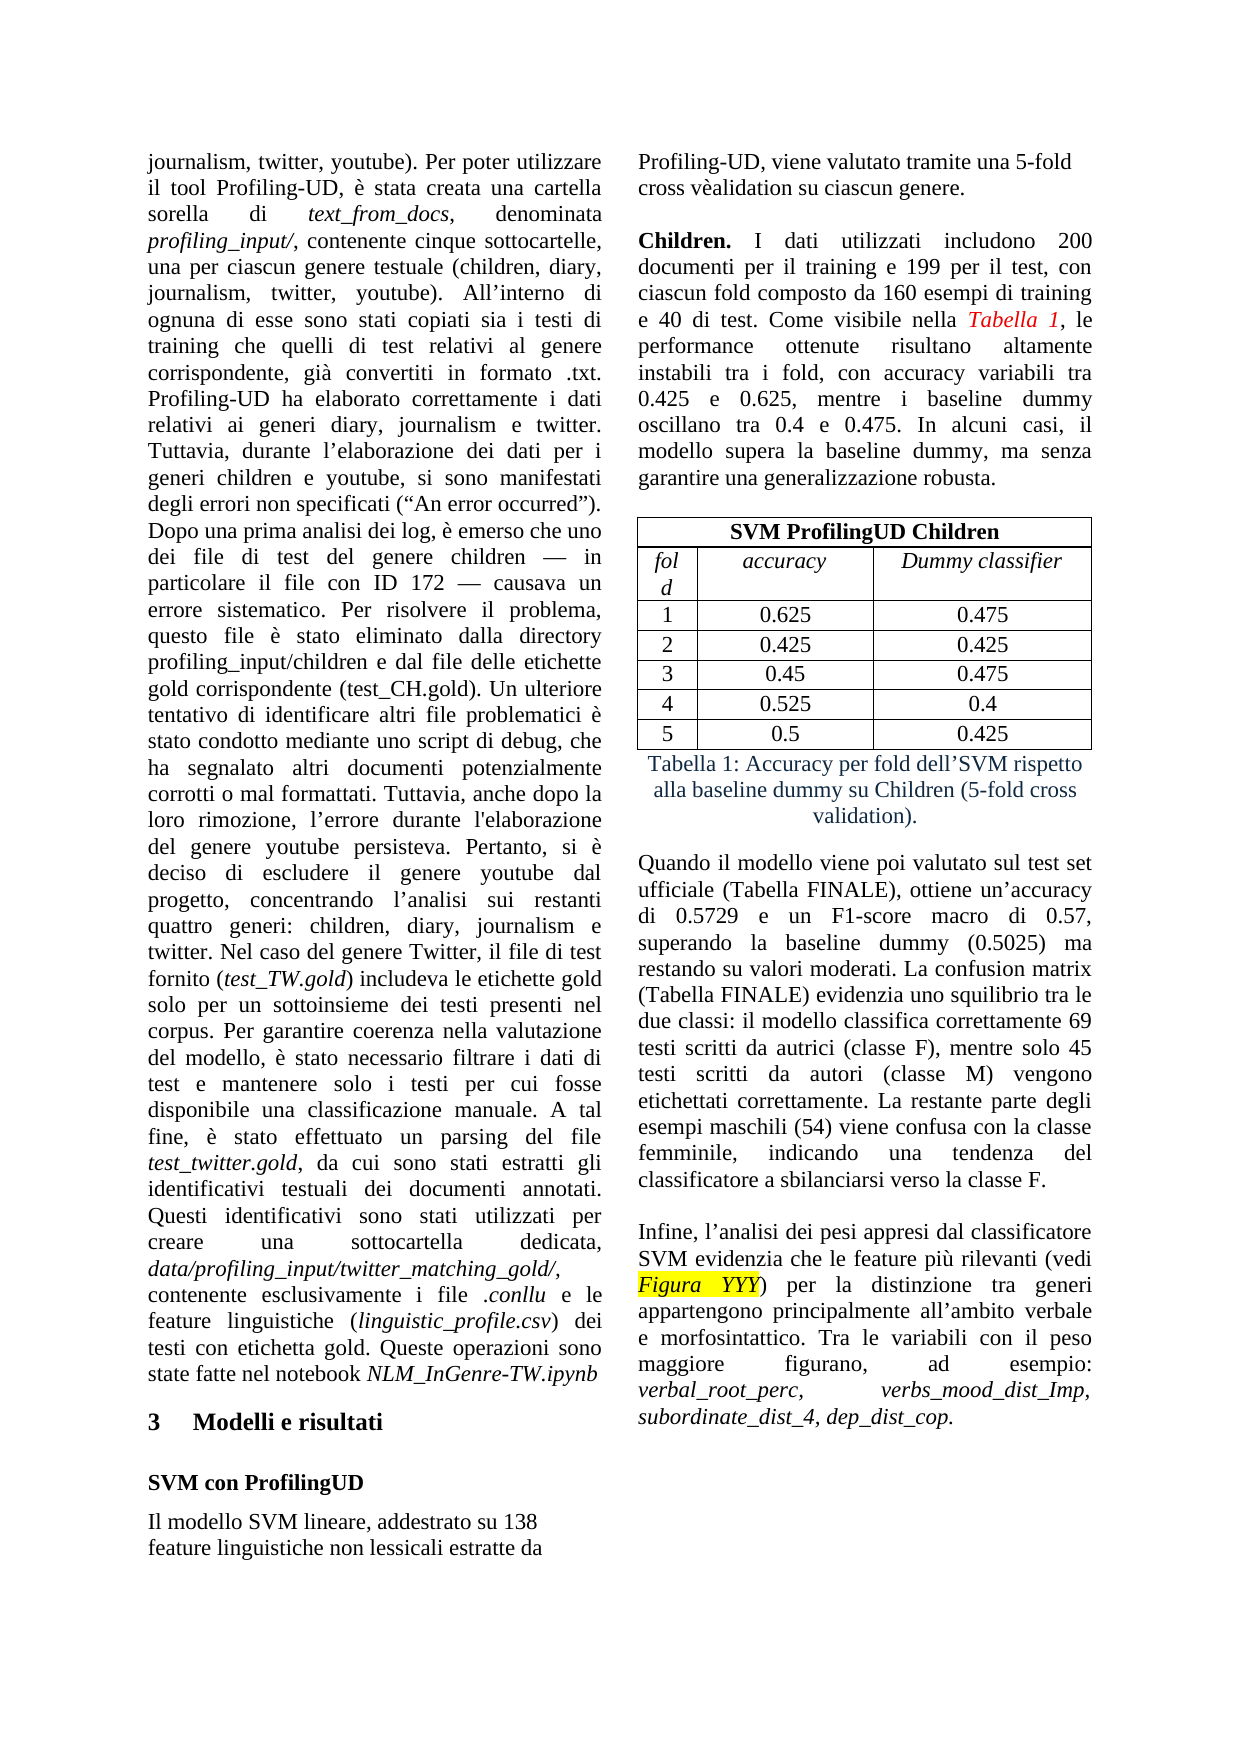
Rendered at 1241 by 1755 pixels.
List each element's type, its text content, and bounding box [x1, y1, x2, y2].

table_cell 0.475 [874, 661, 1091, 689]
text Profiling-UD, viene valutato tramite una 5-fold cross vèalidation su ciascun genere. [638, 148, 1093, 200]
text Il modello SVM lineare, addestrato su 138 feature linguistiche non lessicali estratte da [148, 1508, 602, 1561]
subtitle SVM con ProfilingUD [148, 1469, 602, 1496]
table_cell 0.625 [698, 601, 873, 630]
text journalism, twitter, youtube). Per poter utilizzare il tool Profiling-UD, è stata creata una cartella sorella di text_from_docs, denominata profiling_input/, contenente cinque sottocartelle, una per ciascun genere testuale (children, diary, journalism, twitter, youtube). All’interno di ognuna di esse sono stati copiati sia i testi di training che quelli di test relativi al genere corrispondente, già convertiti in formato .txt. Profiling-UD ha elaborato correttamente i dati relativi ai generi diary, journalism e twitter. Tuttavia, durante l’elaborazione dei dati per i generi children e youtube, si sono manifestati degli errori non specificati (“An error occurred”). Dopo una prima analisi dei log, è emerso che uno dei file di test del genere children — in particolare il file con ID 172 — causava un errore sistematico. Per risolvere il problema, questo file è stato eliminato dalla directory profiling_input/children e dal file delle etichette gold corrispondente (test_CH.gold). Un ulteriore tentativo di identificare altri file problematici è stato condotto mediante uno script di debug, che ha segnalato altri documenti potenzialmente corrotti o mal formattati. Tuttavia, anche dopo la loro rimozione, l’errore durante l'elaborazione del genere youtube persisteva. Pertanto, si è deciso di escludere il genere youtube dal progetto, concentrando l’analisi sui restanti quattro generi: children, diary, journalism e twitter. Nel caso del genere Twitter, il file di test fornito (test_TW.gold) includeva le etichette gold solo per un sottoinsieme dei testi presenti nel corpus. Per garantire coerenza nella valutazione del modello, è stato necessario filtrare i dati di test e mantenere solo i testi per cui fosse disponibile una classificazione manuale. A tal fine, è stato effettuato un parsing del file test_twitter.gold, da cui sono stati estratti gli identificativi testuali dei documenti annotati. Questi identificativi sono stati utilizzati per creare una sottocartella dedicata, data/profiling_input/twitter_matching_gold/, contenente esclusivamente i file .conllu e le feature linguistiche (linguistic_profile.csv) dei testi con etichetta gold. Queste operazioni sono state fatte nel notebook NLM_InGenre-TW.ipynb [148, 148, 602, 1386]
text Children. I dati utilizzati includono 200 documenti per il training e 199 per il test, con ciascun fold composto da 160 esempi di training e 40 di test. Come visibile nella Tabella 1, le performance ottenute risultano altamente instabili tra i fold, con accuracy variabili tra 0.425 e 0.625, mentre i baseline dummy oscillano tra 0.4 e 0.475. In alcuni casi, il modello supera la baseline dummy, ma senza garantire una generalizzazione robusta. [638, 227, 1093, 490]
table_cell 0.45 [698, 661, 873, 689]
table_cell accuracy [698, 548, 873, 600]
table_cell 4 [638, 690, 697, 719]
text Infine, l’analisi dei pesi appresi dal classificatore SVM evidenzia che le feature più rilevanti (vedi Figura YYY) per la distinzione tra generi appartengono principalmente all’ambito verbale e morfosintattico. Tra le variabili con il peso maggiore figurano, ad esempio: verbal_root_perc, verbs_mood_dist_Imp, subordinate_dist_4, dep_dist_cop. [638, 1218, 1093, 1429]
table_cell 0.425 [874, 631, 1091, 659]
table_cell 0.425 [698, 631, 873, 659]
table_cell 1 [638, 601, 697, 630]
subtitle Modelli e risultati [148, 1407, 602, 1436]
table_cell 0.425 [874, 720, 1091, 748]
table_cell 0.4 [874, 690, 1091, 719]
text Quando il modello viene poi valutato sul test set ufficiale (Tabella FINALE), ottiene un’accuracy di 0.5729 e un F1-score macro di 0.57, superando la baseline dummy (0.5025) ma restando su valori moderati. La confusion matrix (Tabella FINALE) evidenzia uno squilibrio tra le due classi: il modello classifica correttamente 69 testi scritti da autrici (classe F), mentre solo 45 testi scritti da autori (classe M) vengono etichettati correttamente. La restante parte degli esempi maschili (54) viene confusa con la classe femminile, indicando una tendenza del classificatore a sbilanciarsi verso la classe F. [638, 849, 1093, 1192]
table_cell 5 [638, 720, 697, 748]
table_cell Dummy classifier [874, 548, 1091, 600]
table_header SVM ProfilingUD Children [638, 518, 1091, 546]
table_cell 0.5 [698, 720, 873, 748]
table_cell 0.525 [698, 690, 873, 719]
text Tabella 1: Accuracy per fold dell’SVM rispetto alla baseline dummy su Children (5-fold cross validation). [638, 749, 1093, 829]
table_cell 2 [638, 631, 697, 659]
table_cell 0.475 [874, 601, 1091, 630]
table_cell fold [638, 548, 697, 600]
table_cell 3 [638, 661, 697, 689]
